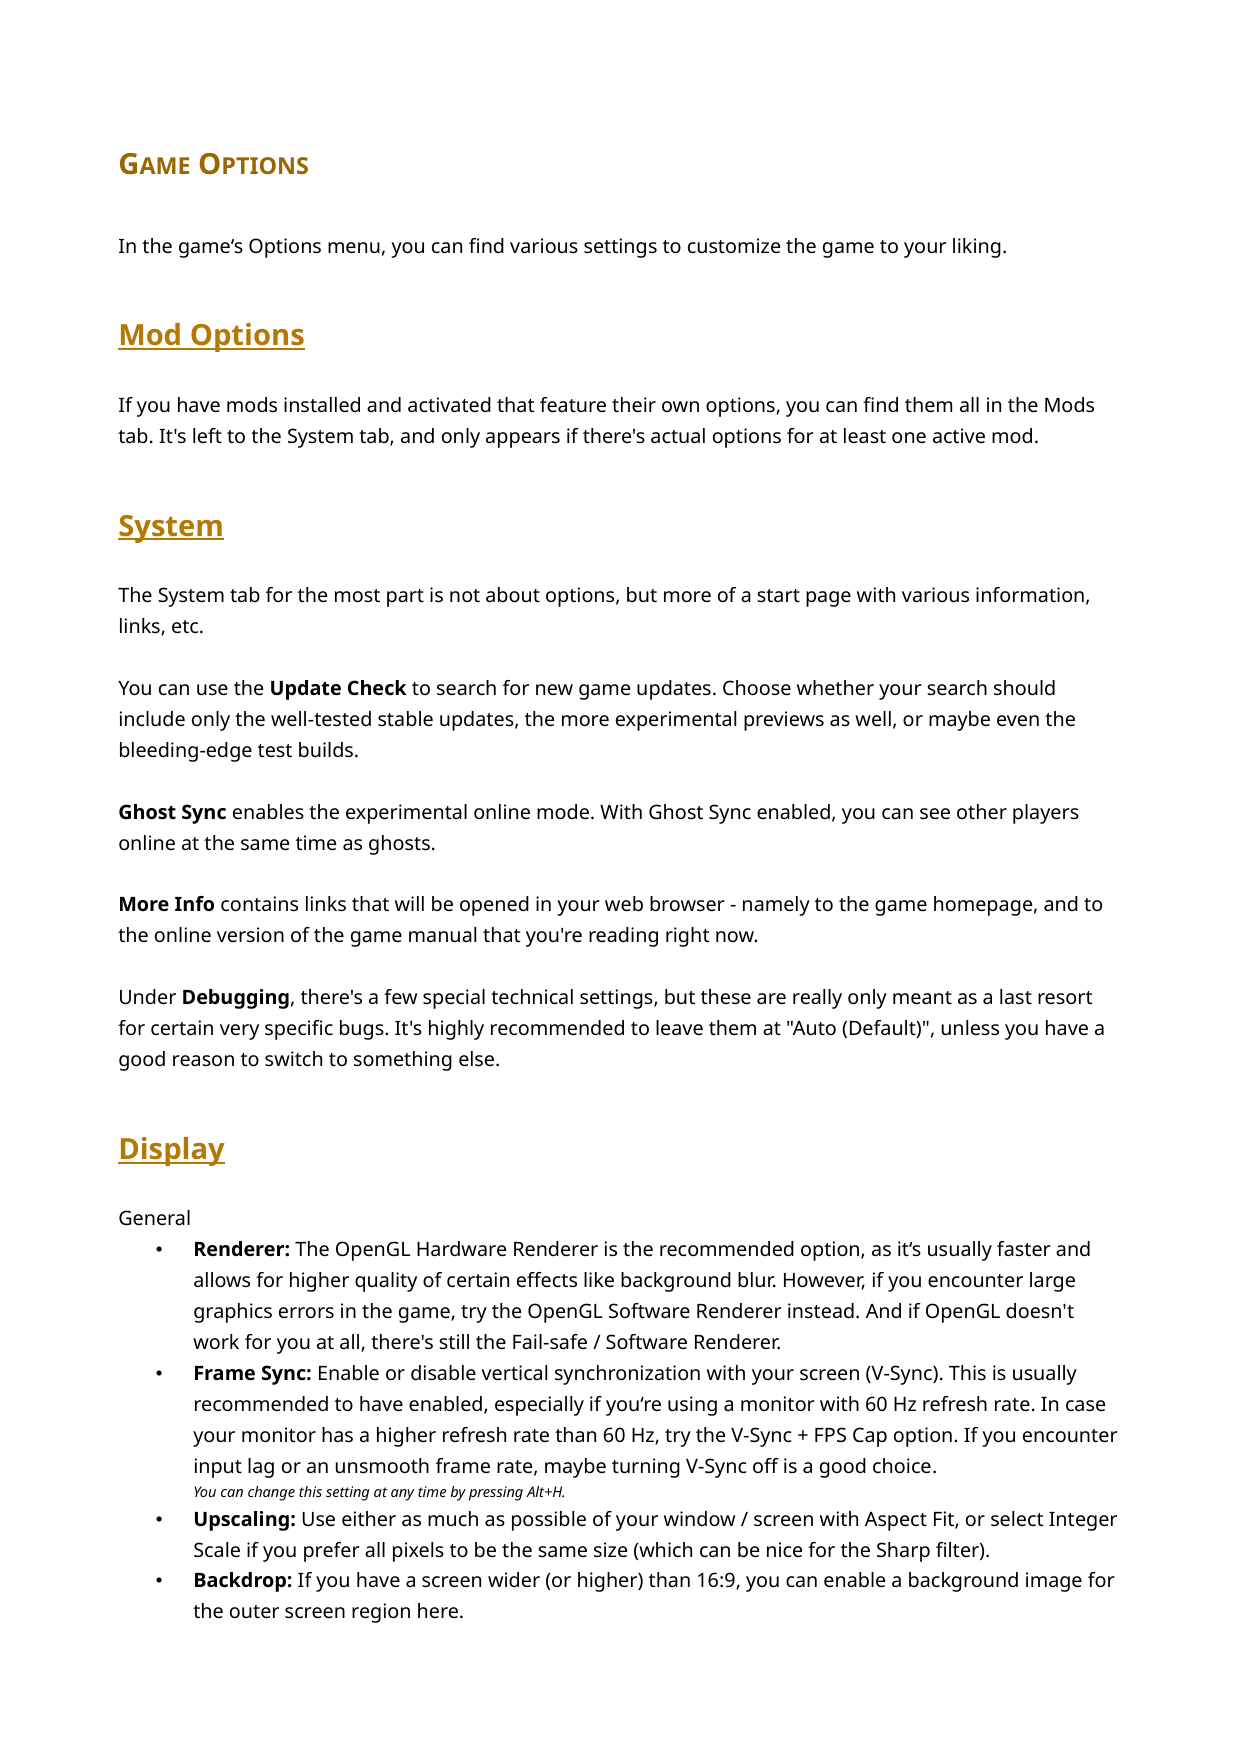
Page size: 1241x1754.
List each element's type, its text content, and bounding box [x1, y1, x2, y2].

text The System tab for the most part is not about options, but more of a start page with various information, links, etc. [118, 581, 1122, 639]
list Frame Sync: Enable or disable vertical synchronization with your screen (V-Sync). This is usually recommended to have enabled, especially if you‘re using a monitor with 60 Hz refresh rate. In case your monitor has a higher refresh rate than 60 Hz, try the V-Sync + FPS Cap option. If you encounter input lag or an unsmooth frame rate, maybe turning V-Sync off is a good choice. You can change this setting at any time by pressing Alt+H. [156, 1359, 1122, 1502]
subtitle Game Options [118, 143, 1122, 183]
text You can use the Update Check to search for new game updates. Choose whether your search should include only the well-tested stable updates, the more experimental previews as well, or maybe even the bleeding-edge test builds. [118, 674, 1122, 763]
text Ghost Sync enables the experimental online mode. With Ghost Sync enabled, you can see other players online at the same time as ghosts. [118, 798, 1122, 856]
text More Info contains links that will be opened in your web browser - namely to the game homepage, and to the online version of the game manual that you're reading right now. [118, 891, 1122, 949]
list Renderer: The OpenGL Hardware Renderer is the recommended option, as it‘s usually faster and allows for higher quality of certain effects like background blur. However, if you encounter large graphics errors in the game, try the OpenGL Software Renderer instead. And if OpenGL doesn't work for you at all, there's still the Fail-safe / Software Renderer. [156, 1236, 1122, 1355]
text In the game‘s Options menu, you can find various settings to customize the game to your liking. [118, 232, 1122, 259]
text If you have mods installed and activated that feature their own options, you can find them all in the Mods tab. It's left to the System tab, and only appears if there's actual options for at least one active mod. [118, 391, 1122, 449]
subtitle Display [118, 1128, 1122, 1168]
subtitle Mod Options [118, 314, 1122, 354]
subtitle System [118, 505, 1122, 544]
list Backdrop: If you have a screen wider (or higher) than 16:9, you can enable a background image for the outer screen region here. [156, 1567, 1122, 1625]
text Under Debugging, there's a few special technical settings, but these are really only meant as a last resort for certain very specific bugs. It's highly recommended to leave them at "Auto (Default)", unless you have a good reason to switch to something else. [118, 983, 1122, 1072]
list Upscaling: Use either as much as possible of your window / screen with Aspect Fit, or select Integer Scale if you prefer all pixels to be the same size (which can be nice for the Sharp filter). [156, 1505, 1122, 1563]
text General [118, 1205, 1122, 1232]
